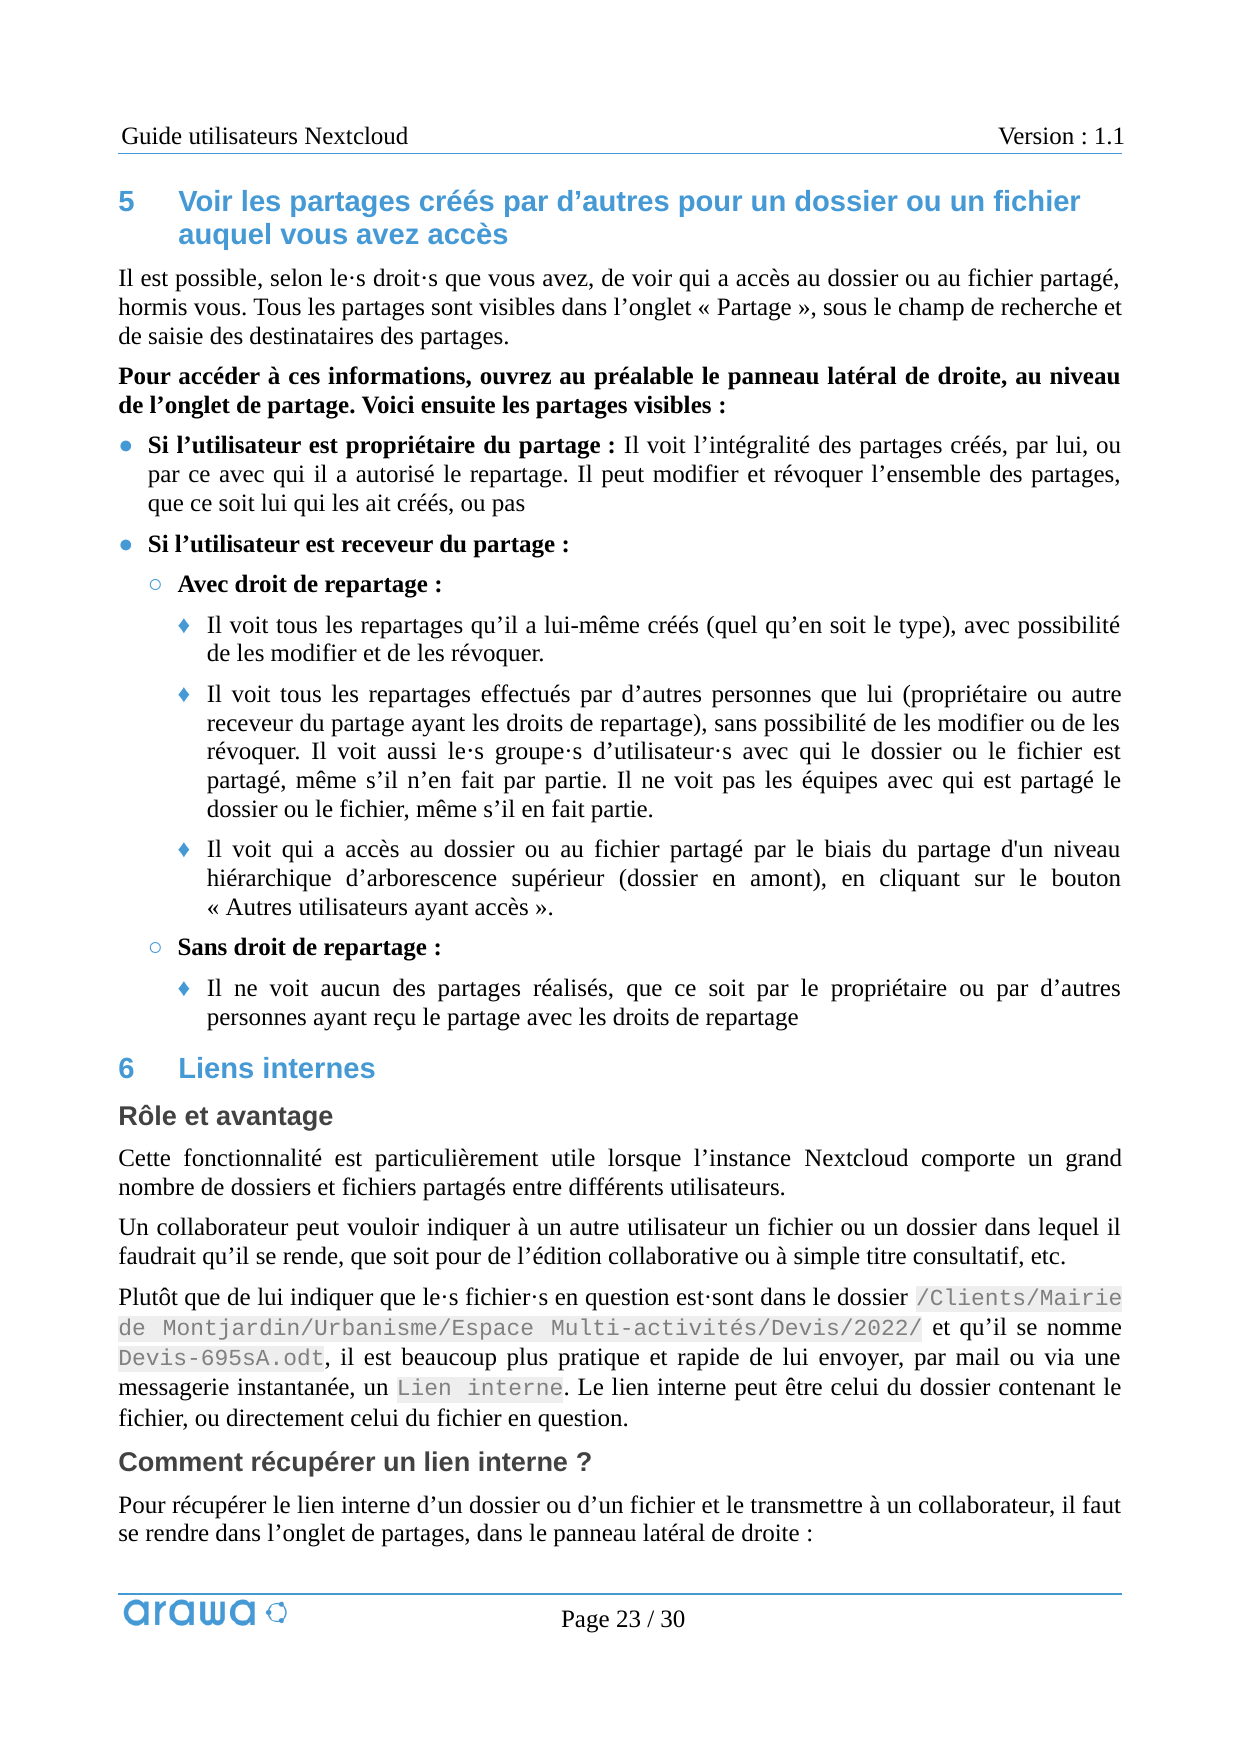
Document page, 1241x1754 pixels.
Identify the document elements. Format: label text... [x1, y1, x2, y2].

subtitle Rôle et avantage [118, 1099, 1122, 1131]
text Un collaborateur peut vouloir indiquer à un autre utilisateur un fichier ou un dossier dans lequel il faudrait qu’il se rende, que soit pour de l’édition collaborative ou à simple titre consultatif, etc. [118, 1212, 1122, 1270]
list Sans droit de repartage : [148, 932, 1122, 961]
list Il voit qui a accès au dossier ou au fichier partagé par le biais du partage d'un niveau hiérarchique d’arborescence supérieur (dossier en amont), en cliquant sur le bouton « Autres utilisateurs ayant accès ». [177, 834, 1122, 921]
subtitle Voir les partages créés par d’autres pour un dossier ou un fichier auquel vous avez accès [118, 184, 1122, 251]
text Pour récupérer le lien interne d’un dossier ou d’un fichier et le transmettre à un collaborateur, il faut se rendre dans l’onglet de partages, dans le panneau latéral de droite : [118, 1490, 1122, 1547]
list Il voit tous les repartages qu’il a lui-même créés (quel qu’en soit le type), avec possibilité de les modifier et de les révoquer. [177, 610, 1122, 667]
text Pour accéder à ces informations, ouvrez au préalable le panneau latéral de droite, au niveau de l’onglet de partage. Voici ensuite les partages visibles : [118, 361, 1122, 419]
text Il est possible, selon le·s droit·s que vous avez, de voir qui a accès au dossier ou au fichier partagé, hormis vous. Tous les partages sont visibles dans l’onglet « Partage », sous le champ de recherche et de saisie des destinataires des partages. [118, 263, 1122, 349]
subtitle Liens internes [118, 1051, 1122, 1085]
list Il ne voit aucun des partages réalisés, que ce soit par le propriétaire ou par d’autres personnes ayant reçu le partage avec les droits de repartage [177, 973, 1122, 1031]
list Si l’utilisateur est propriétaire du partage : Il voit l’intégralité des partages créés, par lui, ou par ce avec qui il a autorisé le repartage. Il peut modifier et révoquer l’ensemble des partages, que ce soit lui qui les ait créés, ou pas [118, 431, 1122, 517]
subtitle Comment récupérer un lien interne ? [118, 1446, 1122, 1477]
text Cette fonctionnalité est particulièrement utile lorsque l’instance Nextcloud comporte un grand nombre de dossiers et fichiers partagés entre différents utilisateurs. [118, 1143, 1122, 1201]
list Si l’utilisateur est receveur du partage : [118, 529, 1122, 557]
list Avec droit de repartage : [148, 569, 1122, 598]
list Il voit tous les repartages effectués par d’autres personnes que lui (propriétaire ou autre receveur du partage ayant les droits de repartage), sans possibilité de les modifier ou de les révoquer. Il voit aussi le⋅s groupe·s d’utilisateur·s avec qui le dossier ou le fichier est partagé, même s’il n’en fait par partie. Il ne voit pas les équipes avec qui est partagé le dossier ou le fichier, même s’il en fait partie. [177, 679, 1122, 823]
text Plutôt que de lui indiquer que le·s fichier·s en question est·sont dans le dossier /Clients/Mairie de Montjardin/Urbanisme/Espace Multi-activités/Devis/2022/ et qu’il se nomme Devis-695sA.odt, il est beaucoup plus pratique et rapide de lui envoyer, par mail ou via une messagerie instantanée, un Lien interne. Le lien interne peut être celui du dossier contenant le fichier, ou directement celui du fichier en question. [118, 1282, 1122, 1431]
picture [121, 1597, 290, 1628]
